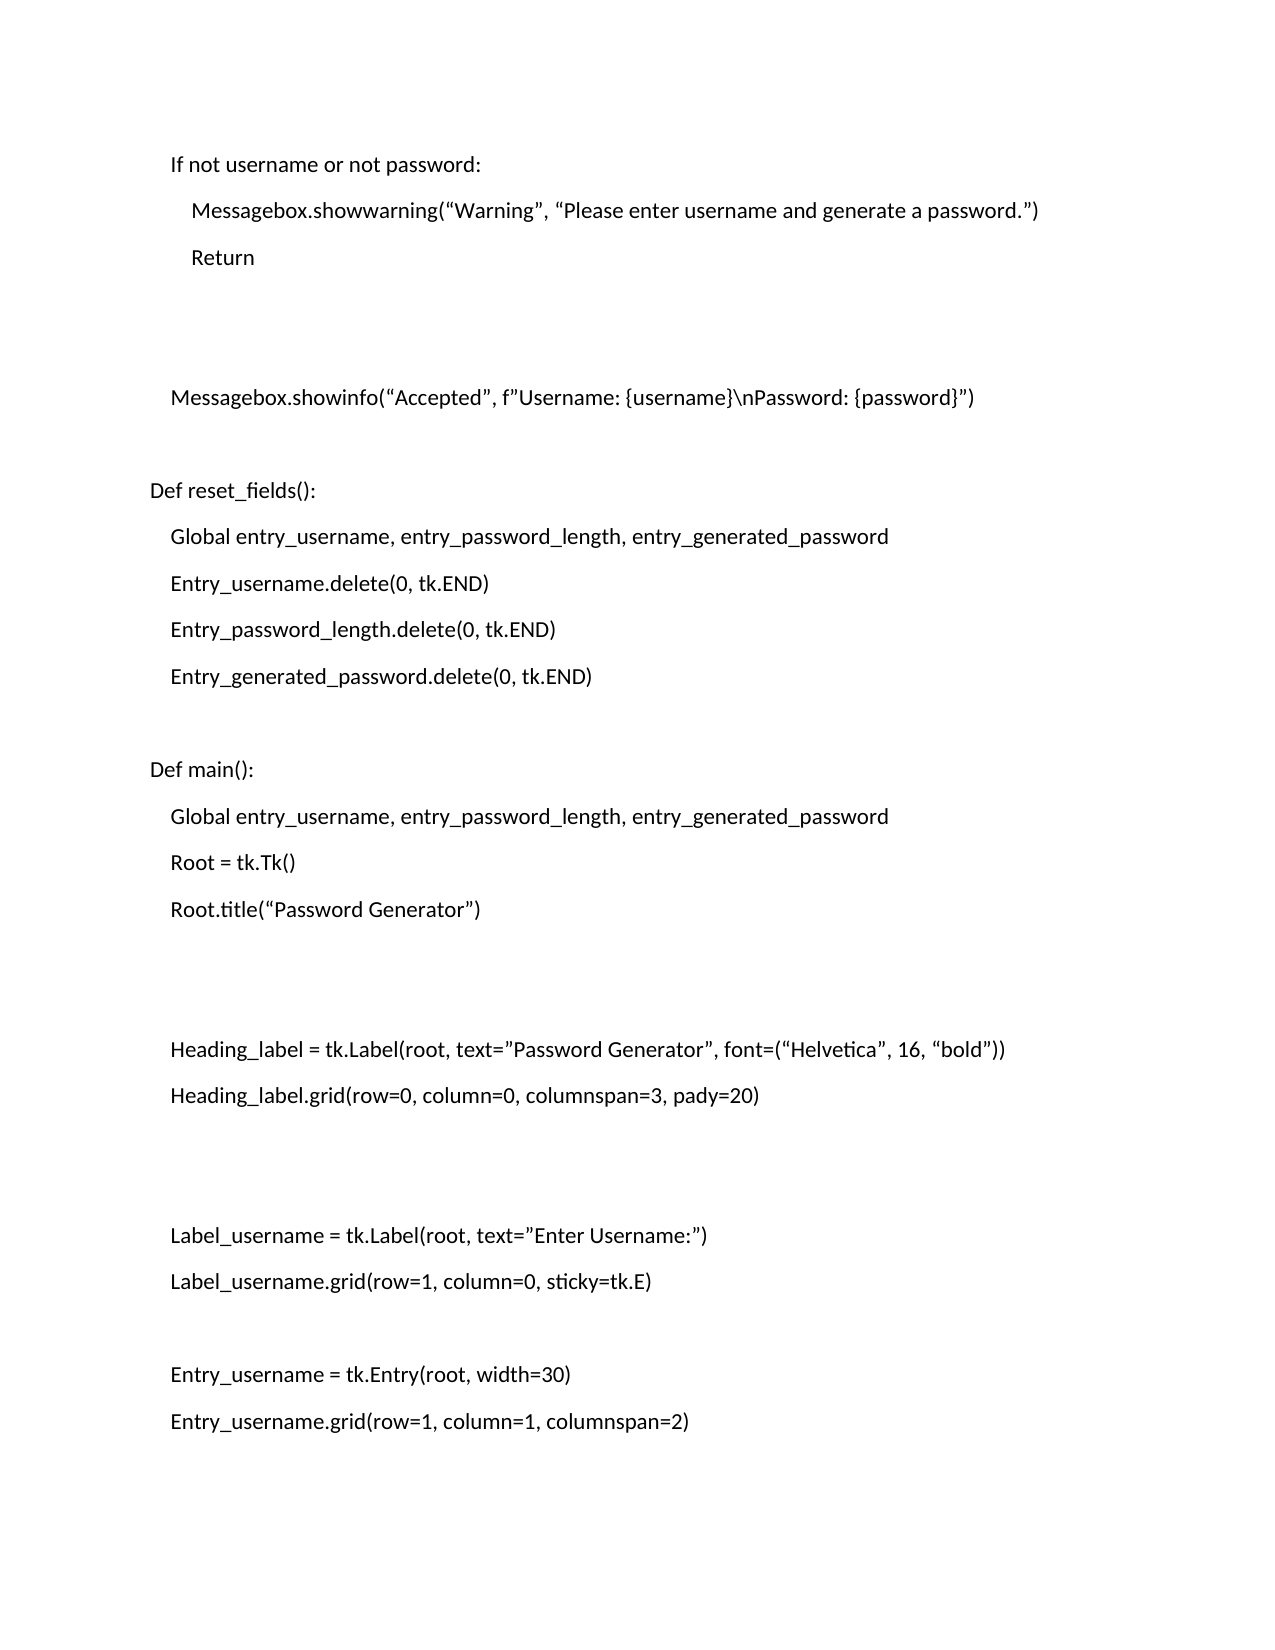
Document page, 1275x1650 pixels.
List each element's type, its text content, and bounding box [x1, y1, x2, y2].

text Label_username = tk.Label(root, text=”Enter Username:”) [150, 1221, 1125, 1249]
text Entry_username.delete(0, tk.END) [150, 569, 1125, 597]
text Messagebox.showinfo(“Accepted”, f”Username: {username}\nPassword: {password}”) [150, 383, 1125, 411]
text Root = tk.Tk() [150, 848, 1125, 876]
text Entry_username.grid(row=1, column=1, columnspan=2) [150, 1407, 1125, 1435]
text Label_username.grid(row=1, column=0, sticky=tk.E) [150, 1267, 1125, 1296]
text Entry_password_length.delete(0, tk.END) [150, 616, 1125, 644]
text Entry_username = tk.Entry(root, width=30) [150, 1361, 1125, 1389]
text Heading_label.grid(row=0, column=0, columnspan=3, pady=20) [150, 1081, 1125, 1109]
text Root.title(“Password Generator”) [150, 895, 1125, 923]
text Global entry_username, entry_password_length, entry_generated_password [150, 522, 1125, 551]
text Global entry_username, entry_password_length, entry_generated_password [150, 802, 1125, 830]
text Def main(): [150, 755, 1125, 783]
text Return [150, 243, 1125, 271]
text Entry_generated_password.delete(0, tk.END) [150, 662, 1125, 690]
text Messagebox.showwarning(“Warning”, “Please enter username and generate a password.”) [150, 197, 1125, 224]
text If not username or not password: [150, 150, 1125, 178]
text Heading_label = tk.Label(root, text=”Password Generator”, font=(“Helvetica”, 16, “bold”)) [150, 1035, 1125, 1063]
text Def reset_fields(): [150, 476, 1125, 504]
